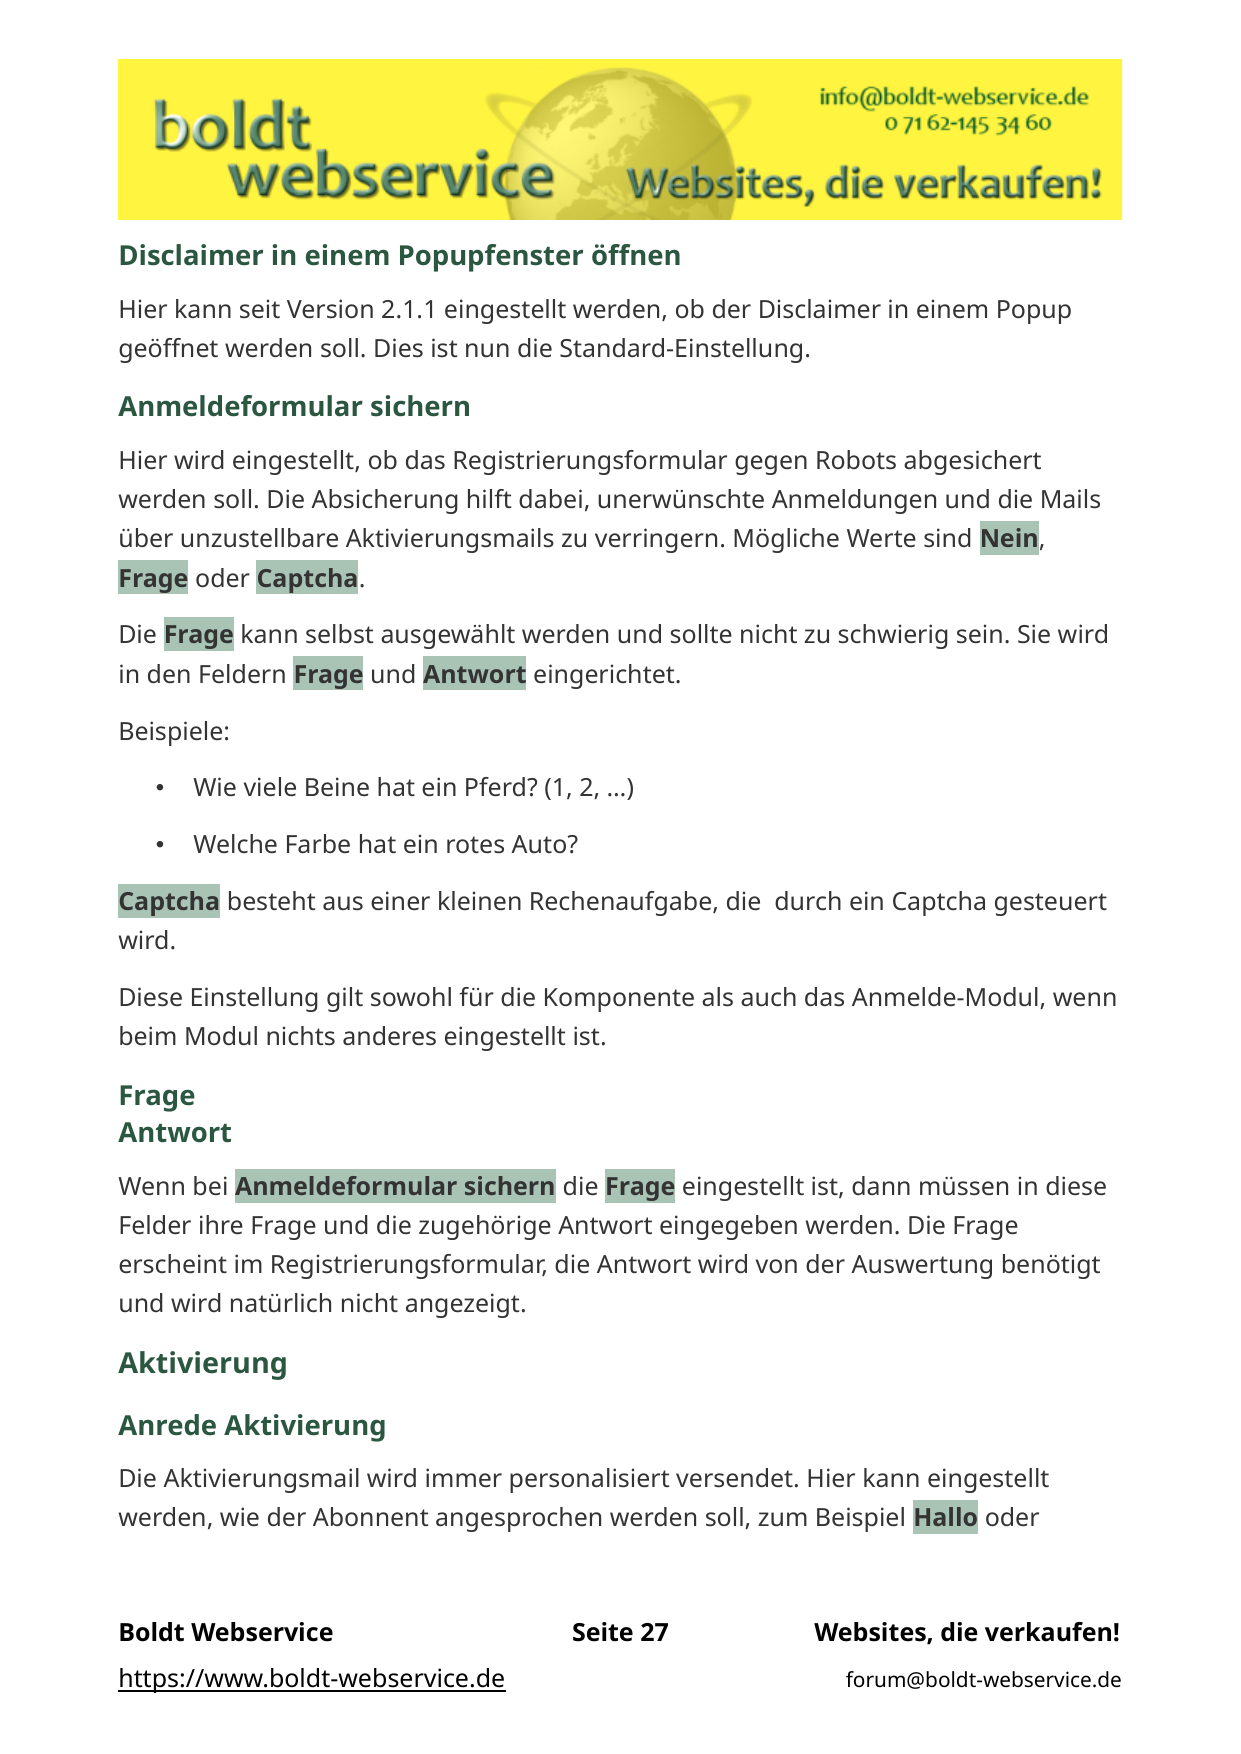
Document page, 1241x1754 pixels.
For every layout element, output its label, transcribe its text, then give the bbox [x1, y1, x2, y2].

picture [118, 59, 1123, 220]
list Wie viele Beine hat ein Pferd? (1, 2, …) [156, 770, 1122, 804]
subtitle Anrede Aktivierung [118, 1406, 1122, 1443]
text Diese Einstellung gilt sowohl für die Komponente als auch das Anmelde-Modul, wenn beim Modul nichts anderes eingestellt ist. [118, 980, 1122, 1053]
subtitle Disclaimer in einem Popupfenster öffnen [118, 236, 1122, 274]
subtitle Anmeldeformular sichern [118, 387, 1122, 425]
subtitle Frage Antwort [118, 1076, 1122, 1151]
text Die Aktivierungsmail wird immer personalisiert versendet. Hier kann eingestellt werden, wie der Abonnent angesprochen werden soll, zum Beispiel Hallo oder [118, 1461, 1122, 1534]
text Wenn bei Anmeldeformular sichern die Frage eingestellt ist, dann müssen in diese Felder ihre Frage und die zugehörige Antwort eingegeben werden. Die Frage erscheint im Registrierungsformular, die Antwort wird von der Auswertung benötigt und wird natürlich nicht angezeigt. [118, 1168, 1122, 1320]
text Hier wird eingestellt, ob das Registrierungsformular gegen Robots abgesichert werden soll. Die Absicherung hilft dabei, unerwünschte Anmeldungen und die Mails über unzustellbare Aktivierungsmails zu verringern. Mögliche Werte sind Nein, Frage oder Captcha. [118, 443, 1122, 594]
text Die Frage kann selbst ausgewählt werden und sollte nicht zu schwierig sein. Sie wird in den Feldern Frage und Antwort eingerichtet. [118, 617, 1122, 690]
list Welche Farbe hat ein rotes Auto? [156, 827, 1122, 861]
text Captcha besteht aus einer kleinen Rechenaufgabe, die durch ein Captcha gesteuert wird. [118, 884, 1122, 957]
subtitle Aktivierung [118, 1343, 1122, 1382]
text Hier kann seit Version 2.1.1 eingestellt werden, ob der Disclaimer in einem Popup geöffnet werden soll. Dies ist nun die Standard-Einstellung. [118, 291, 1122, 365]
text Beispiele: [118, 713, 1122, 747]
